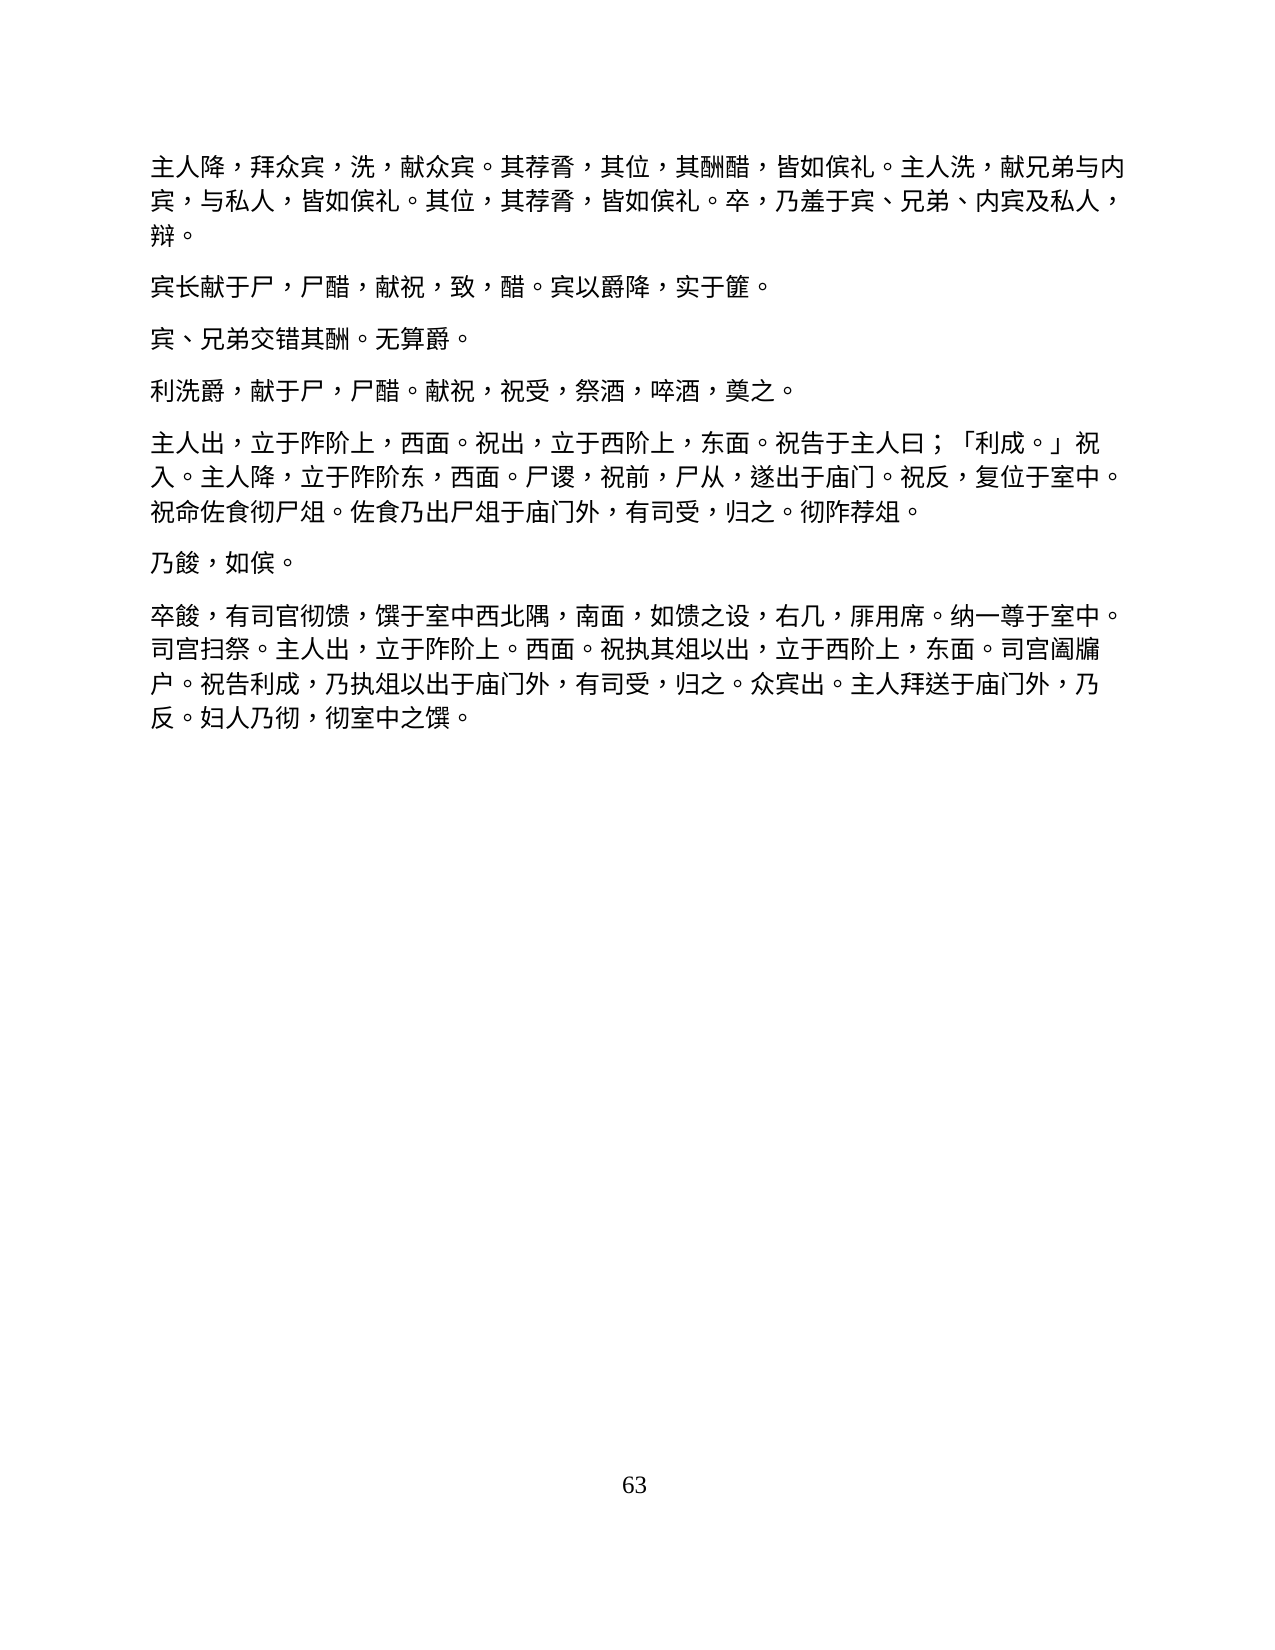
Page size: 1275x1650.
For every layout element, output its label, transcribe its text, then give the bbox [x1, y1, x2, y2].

text 利洗爵，献于尸，尸醋。献祝，祝受，祭酒，啐酒，奠之。 [150, 374, 1125, 408]
text 宾、兄弟交错其酬。无算爵。 [150, 322, 1125, 356]
text 主人降，拜众宾，洗，献众宾。其荐脀，其位，其酬醋，皆如傧礼。主人洗，献兄弟与内宾，与私人，皆如傧礼。其位，其荐脀，皆如傧礼。卒，乃羞于宾、兄弟、内宾及私人，辩。 [150, 150, 1125, 252]
text 卒餕，有司官彻馈，馔于室中西北隅，南面，如馈之设，右几，厞用席。纳一尊于室中。司宫扫祭。主人出，立于阼阶上。西面。祝执其俎以出，立于西阶上，东面。司宫阖牖户。祝告利成，乃执俎以出于庙门外，有司受，归之。众宾出。主人拜送于庙门外，乃反。妇人乃彻，彻室中之馔。 [150, 598, 1125, 734]
text 宾长献于尸，尸醋，献祝，致，醋。宾以爵降，实于篚。 [150, 270, 1125, 304]
text 乃餕，如傧。 [150, 546, 1125, 580]
text 主人出，立于阼阶上，西面。祝出，立于西阶上，东面。祝告于主人曰；「利成。」祝入。主人降，立于阼阶东，西面。尸谡，祝前，尸从，遂出于庙门。祝反，复位于室中。祝命佐食彻尸俎。佐食乃出尸俎于庙门外，有司受，归之。彻阼荐俎。 [150, 426, 1125, 528]
